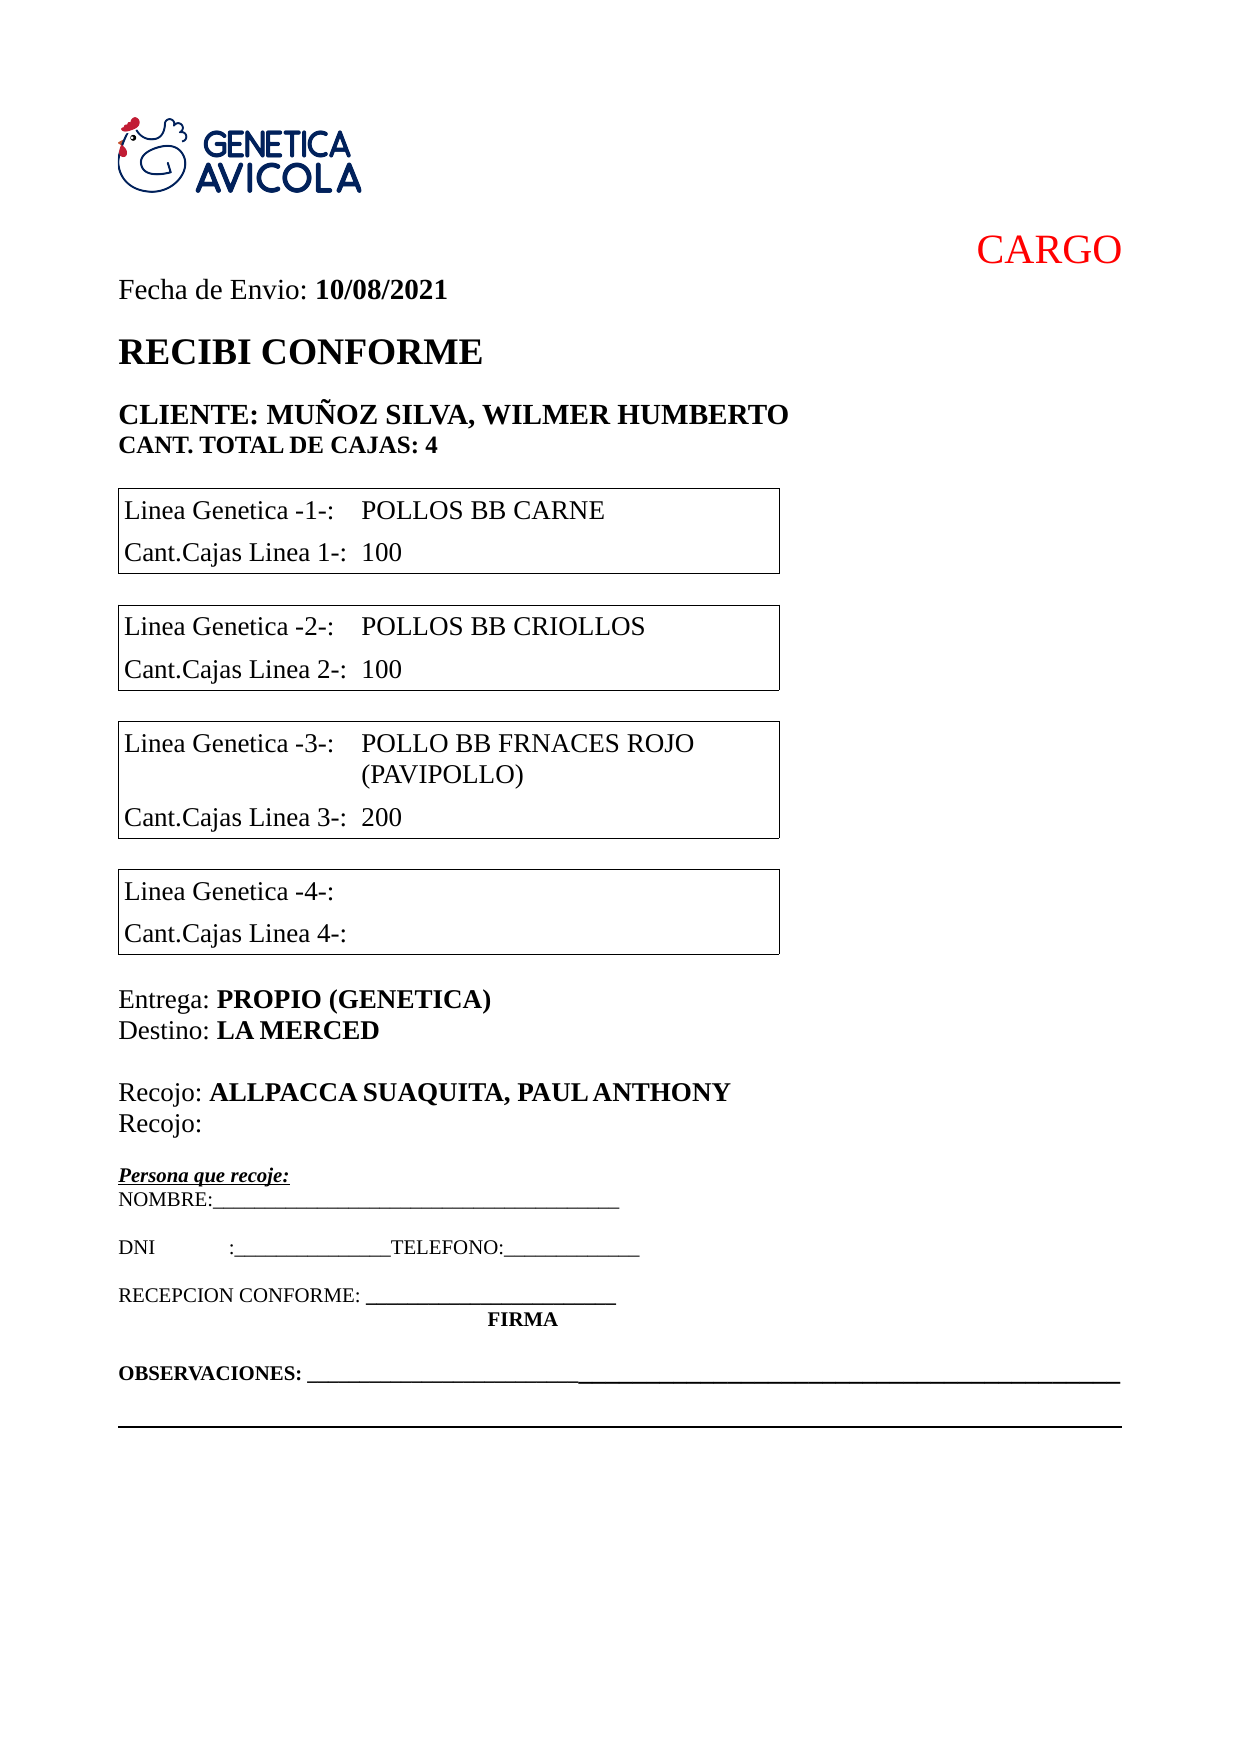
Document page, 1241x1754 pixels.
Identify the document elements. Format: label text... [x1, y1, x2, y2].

table_header POLLOS BB CARNE [356, 489, 779, 531]
table_cell Cant.Cajas Linea 1-: [119, 531, 356, 573]
table_cell POLLOS BB CRIOLLOS [356, 606, 779, 647]
text OBSERVACIONES: __________________________________________________________________ [118, 1355, 1122, 1386]
text CLIENTE: MUÑOZ SILVA, WILMER HUMBERTO [118, 397, 1122, 431]
text Entrega: PROPIO (GENETICA) [118, 983, 1122, 1014]
table_cell Cant.Cajas Linea 3-: [119, 795, 356, 838]
text NOMBRE:_______________________________________ [118, 1187, 1122, 1211]
picture [117, 117, 362, 193]
table_cell Cant.Cajas Linea 2-: [119, 647, 356, 690]
table_cell [356, 912, 779, 954]
text RECEPCION CONFORME: ________________________ [118, 1283, 1122, 1307]
table_cell [356, 691, 779, 721]
table_cell 100 [356, 531, 779, 573]
table_cell 100 [356, 647, 779, 690]
text DNI :_______________TELEFONO:_____________ [118, 1235, 1122, 1259]
table_cell [118, 691, 356, 721]
table_cell Linea Genetica -2-: [119, 606, 356, 647]
table_cell [118, 839, 356, 869]
table_cell POLLO BB FRNACES ROJO (PAVIPOLLO) [356, 722, 779, 795]
text Destino: LA MERCED [118, 1014, 1122, 1045]
text Recojo: [118, 1108, 1122, 1139]
table_cell 200 [356, 795, 779, 838]
text Fecha de Envio: 10/08/2021 [118, 272, 1122, 306]
table_cell [118, 574, 356, 604]
table_cell Cant.Cajas Linea 4-: [119, 912, 356, 954]
table_cell [356, 574, 779, 604]
text CANT. TOTAL DE CAJAS: 4 [118, 431, 1122, 459]
table_header Linea Genetica -1-: [119, 489, 356, 531]
table_cell [356, 870, 779, 912]
table_cell Linea Genetica -3-: [119, 722, 356, 795]
text CARGO [118, 224, 1122, 272]
text FIRMA [118, 1307, 1122, 1331]
table_cell [356, 839, 779, 869]
text Recojo: ALLPACCA SUAQUITA, PAUL ANTHONY [118, 1076, 1122, 1108]
text Persona que recoje: [118, 1163, 1122, 1187]
text RECIBI CONFORME [118, 330, 1122, 373]
table_cell Linea Genetica -4-: [119, 870, 356, 912]
